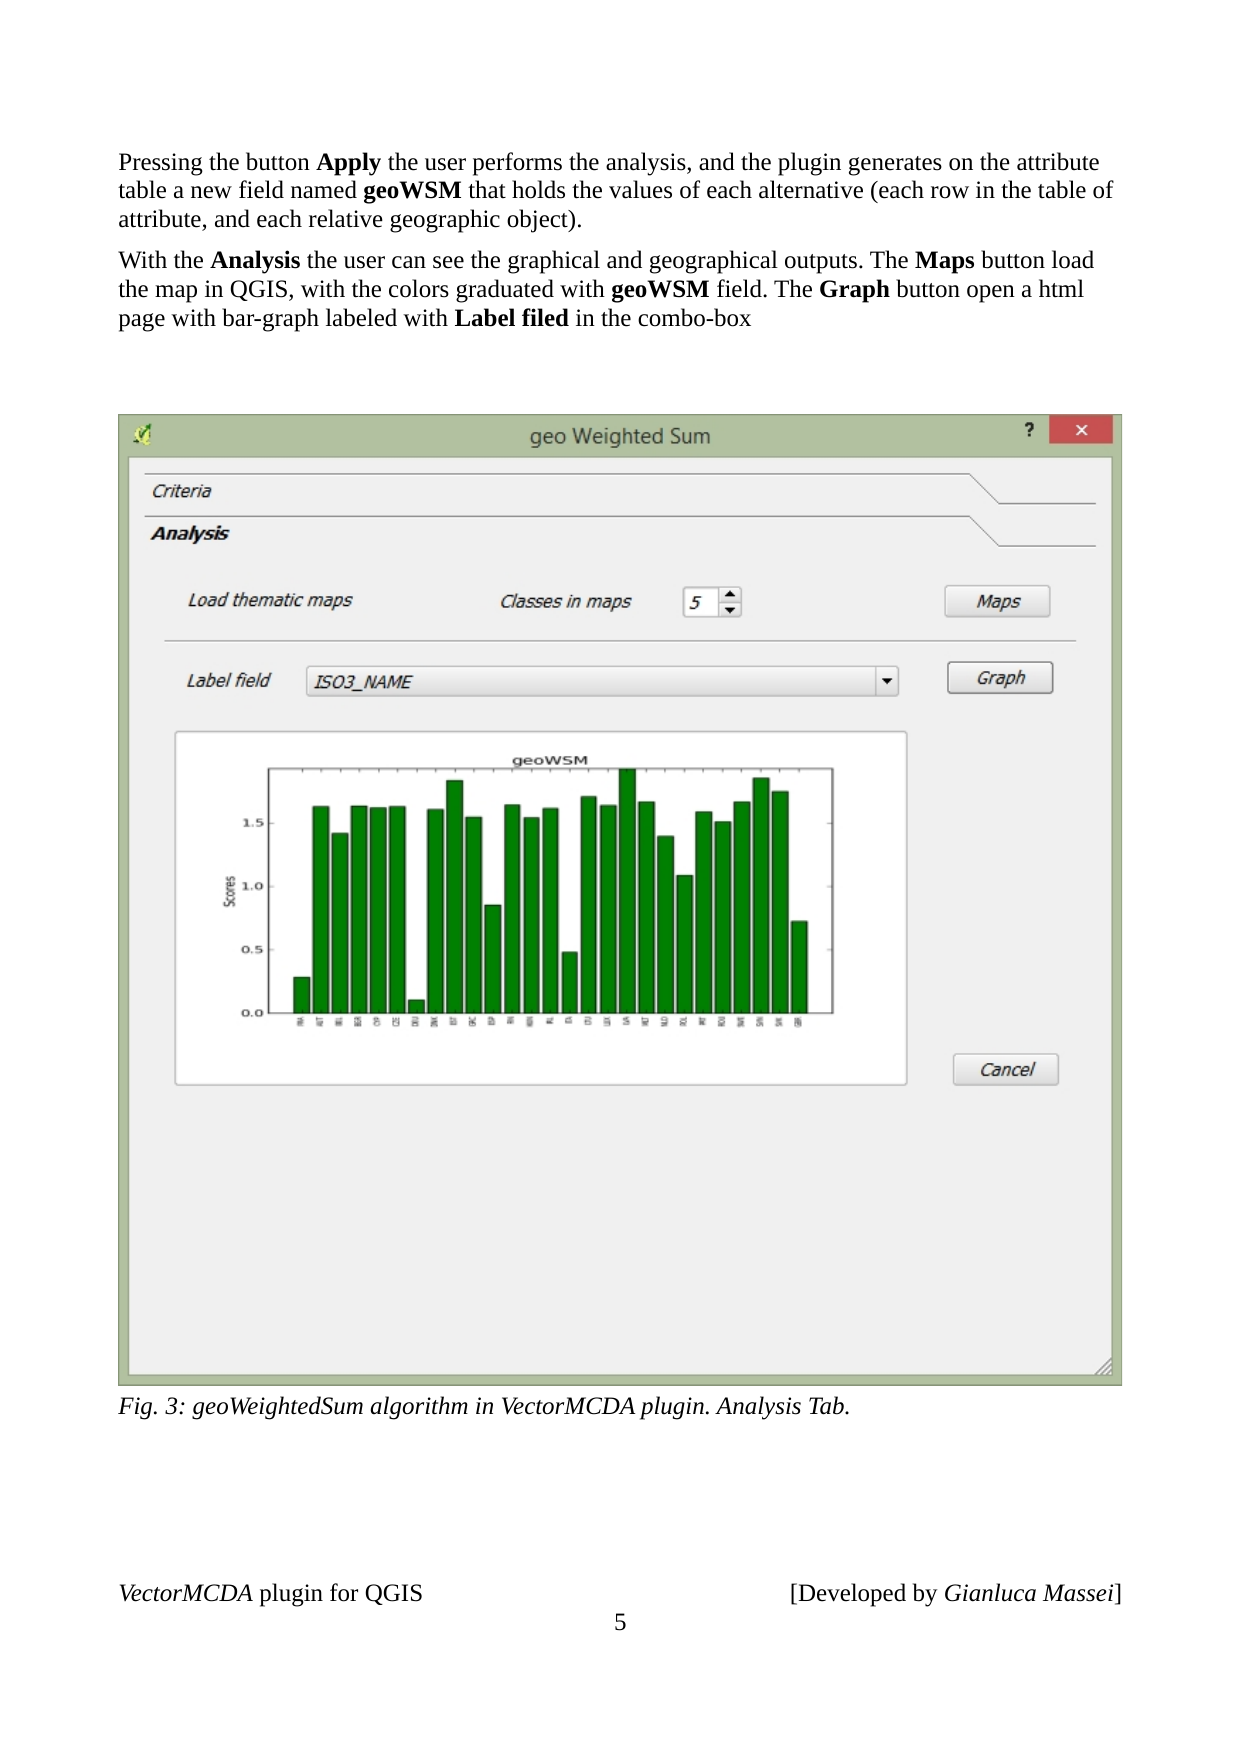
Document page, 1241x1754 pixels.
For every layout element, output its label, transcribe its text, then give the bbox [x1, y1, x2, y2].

picture [118, 414, 1123, 1386]
text Pressing the button Apply the user performs the analysis, and the plugin generates on the attribute table a new field named geoWSM that holds the values of each alternative (each row in the table of attribute, and each relative geographic object). [118, 147, 1122, 233]
text Fig. 3: geoWeightedSum algorithm in VectorMCDA plugin. Analysis Tab. [118, 1386, 1122, 1420]
text With the Analysis the user can see the graphical and geographical outputs. The Maps button load the map in QGIS, with the colors graduated with geoWSM field. The Graph button open a html page with bar-graph labeled with Label filed in the combo-box [118, 246, 1122, 332]
